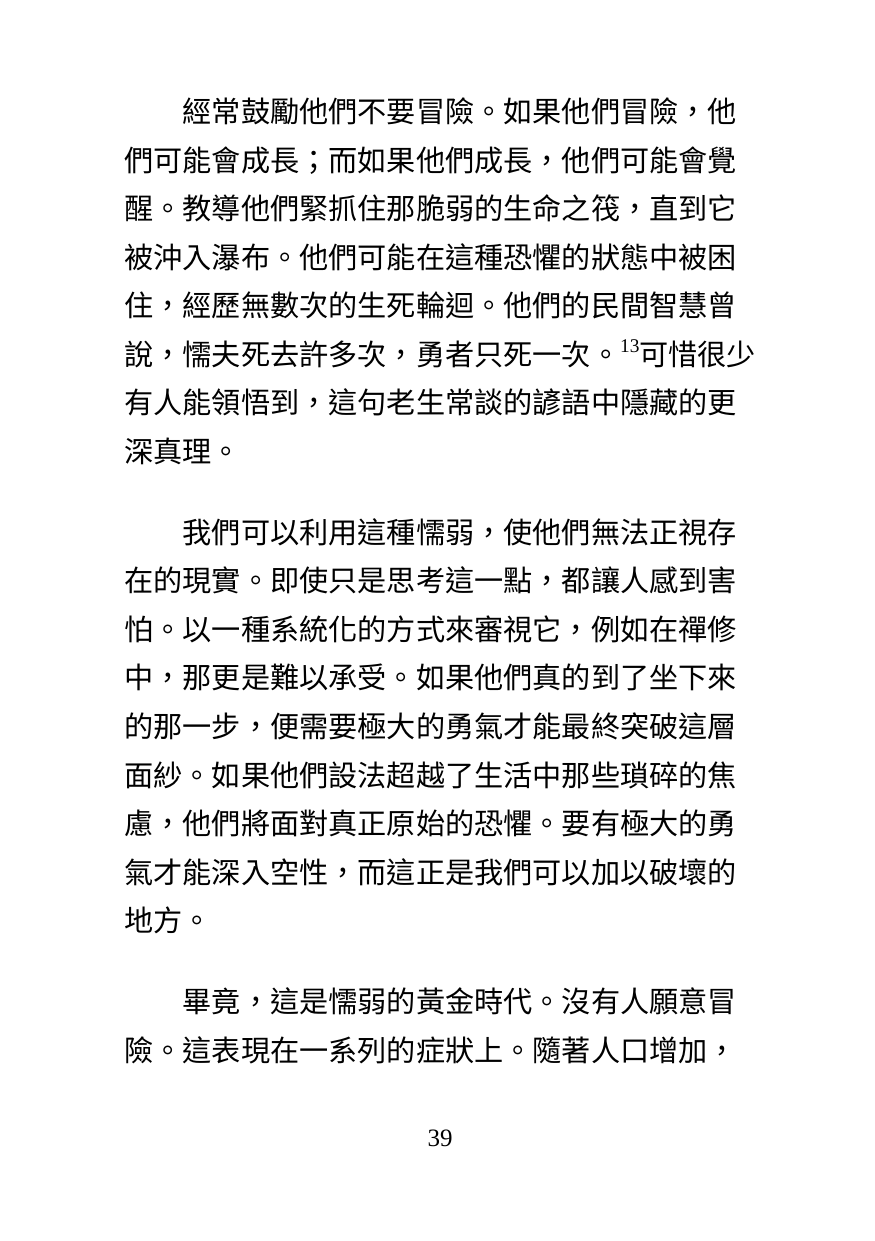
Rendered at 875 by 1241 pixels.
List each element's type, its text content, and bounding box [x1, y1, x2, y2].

text 經常鼓勵他們不要冒險。如果他們冒險，他們可能會成長；而如果他們成長，他們可能會覺醒。教導他們緊抓住那脆弱的生命之筏，直到它被沖入瀑布。他們可能在這種恐懼的狀態中被困住，經歷無數次的生死輪迴。他們的民間智慧曾說，懦夫死去許多次，勇者只死一次。可惜很少有人能領悟到，這句老生常談的諺語中隱藏的更深真理。 [124, 88, 756, 471]
text 畢竟，這是懦弱的黃金時代。沒有人願意冒險。這表現在一系列的症狀上。隨著人口增加， [124, 979, 756, 1069]
text 我們可以利用這種懦弱，使他們無法正視存在的現實。即使只是思考這一點，都讓人感到害怕。以一種系統化的方式來審視它，例如在禪修中，那更是難以承受。如果他們真的到了坐下來的那一步，便需要極大的勇氣才能最終突破這層面紗。如果他們設法超越了生活中那些瑣碎的焦慮，他們將面對真正原始的恐懼。要有極大的勇氣才能深入空性，而這正是我們可以加以破壞的地方。 [124, 509, 756, 940]
